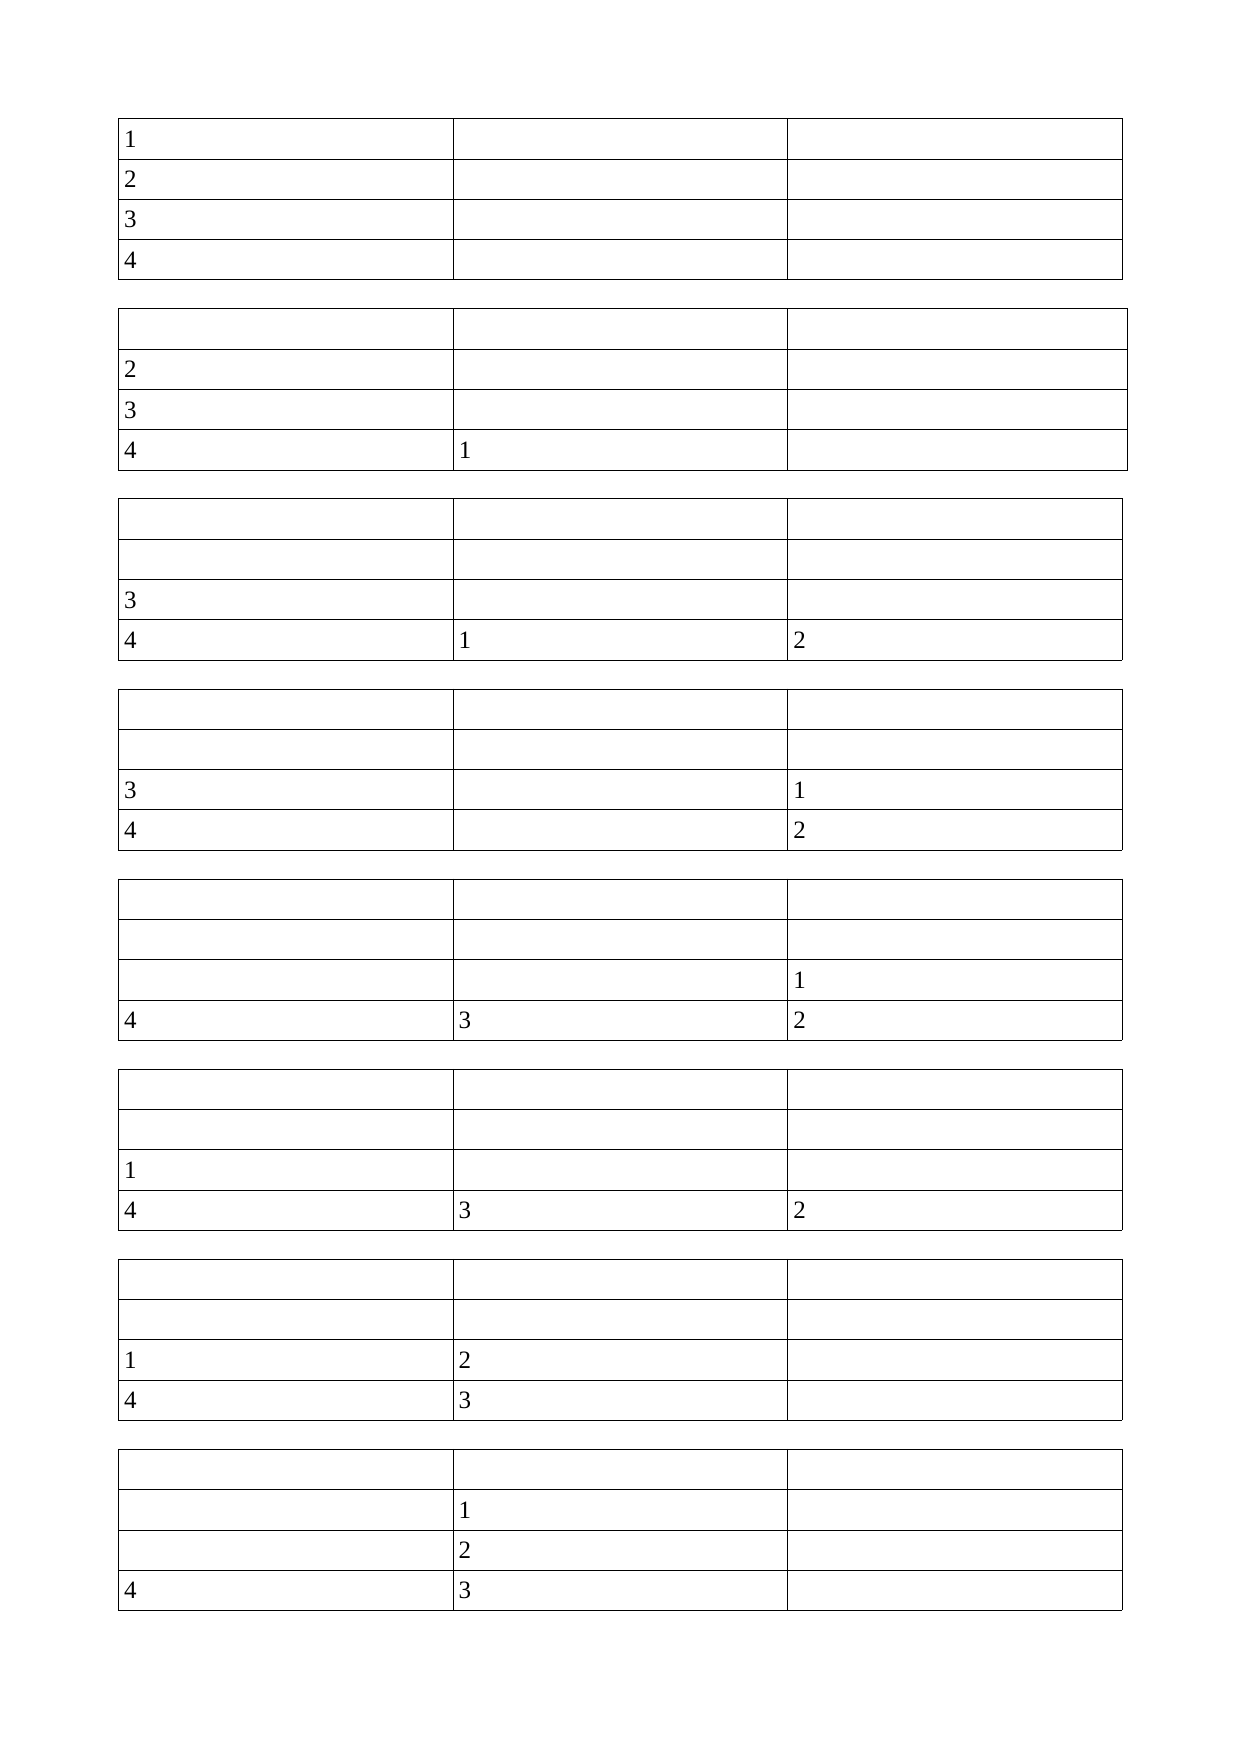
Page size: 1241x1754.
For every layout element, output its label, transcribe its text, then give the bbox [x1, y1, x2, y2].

table_cell [788, 1381, 1122, 1420]
table_header [119, 309, 453, 348]
table_cell 4 [119, 1191, 453, 1230]
table_cell [788, 540, 1122, 579]
table_cell 2 [788, 1001, 1122, 1040]
table_cell [788, 1110, 1122, 1149]
table_header [454, 1260, 787, 1299]
table_header [788, 1260, 1122, 1299]
table_cell [454, 390, 787, 429]
table_cell [788, 430, 1127, 469]
table_cell [454, 580, 787, 619]
table_cell [454, 160, 787, 199]
table_cell [454, 1150, 787, 1189]
table_cell 2 [119, 350, 453, 389]
table_cell 1 [454, 430, 787, 469]
table_cell 2 [454, 1531, 787, 1570]
table_cell 4 [119, 240, 453, 279]
table_cell 4 [119, 1001, 453, 1040]
table_header [454, 1070, 787, 1109]
table_header [788, 690, 1122, 729]
table_cell 3 [454, 1381, 787, 1420]
table_cell [119, 1300, 453, 1339]
table_cell 3 [454, 1571, 787, 1610]
table_cell 1 [119, 1340, 453, 1380]
table_cell [119, 920, 453, 959]
table_cell 3 [119, 390, 453, 429]
table_cell [119, 960, 453, 999]
table_header [454, 1450, 787, 1489]
table_header [119, 690, 453, 729]
table_cell 2 [788, 810, 1122, 850]
table_cell [788, 730, 1122, 769]
table_cell [788, 390, 1127, 429]
table_header [119, 1070, 453, 1109]
table_header [454, 880, 787, 919]
table_cell 4 [119, 1381, 453, 1420]
table_cell [788, 1571, 1122, 1610]
table_header [119, 499, 453, 539]
table_cell [788, 1531, 1122, 1570]
table_header [454, 309, 787, 348]
table_cell [119, 1110, 453, 1149]
table_header [119, 1450, 453, 1489]
table_cell [119, 730, 453, 769]
table_cell [454, 920, 787, 959]
table_cell 3 [454, 1001, 787, 1040]
table_cell 4 [119, 620, 453, 659]
table_cell 2 [788, 620, 1122, 659]
table_cell [788, 920, 1122, 959]
table_header [119, 880, 453, 919]
table_cell [454, 960, 787, 999]
table_cell [788, 1490, 1122, 1529]
table_cell 4 [119, 430, 453, 469]
table_cell [788, 240, 1122, 279]
table_header [454, 499, 787, 539]
table_cell [454, 350, 787, 389]
table_cell 2 [788, 1191, 1122, 1230]
table_cell 1 [454, 1490, 787, 1529]
table_cell 1 [788, 770, 1122, 809]
table_cell [119, 1490, 453, 1529]
table_cell [788, 160, 1122, 199]
table_cell 3 [119, 770, 453, 809]
table_header [788, 1070, 1122, 1109]
table_cell [454, 540, 787, 579]
table_cell 3 [454, 1191, 787, 1230]
table_cell 4 [119, 810, 453, 850]
table_cell [454, 810, 787, 850]
table_cell [119, 540, 453, 579]
table_header [119, 1260, 453, 1299]
table_header [788, 119, 1122, 158]
table_cell [454, 200, 787, 239]
table_cell [788, 1150, 1122, 1189]
table_cell [119, 1531, 453, 1570]
table_cell 2 [119, 160, 453, 199]
table_cell [788, 580, 1122, 619]
table_cell 3 [119, 200, 453, 239]
table_header [788, 880, 1122, 919]
table_cell [788, 200, 1122, 239]
table_cell 3 [119, 580, 453, 619]
table_cell [454, 730, 787, 769]
table_cell [788, 1300, 1122, 1339]
table_cell [454, 770, 787, 809]
table_cell 4 [119, 1571, 453, 1610]
table_cell [788, 1340, 1122, 1380]
table_header 1 [119, 119, 453, 158]
table_header [788, 309, 1127, 348]
table_cell 1 [788, 960, 1122, 999]
table_header [454, 690, 787, 729]
table_cell [788, 350, 1127, 389]
table_cell 1 [119, 1150, 453, 1189]
table_header [788, 499, 1122, 539]
table_cell 2 [454, 1340, 787, 1380]
table_cell [454, 240, 787, 279]
table_cell 1 [454, 620, 787, 659]
table_cell [454, 1110, 787, 1149]
table_cell [454, 1300, 787, 1339]
table_header [788, 1450, 1122, 1489]
table_header [454, 119, 787, 158]
